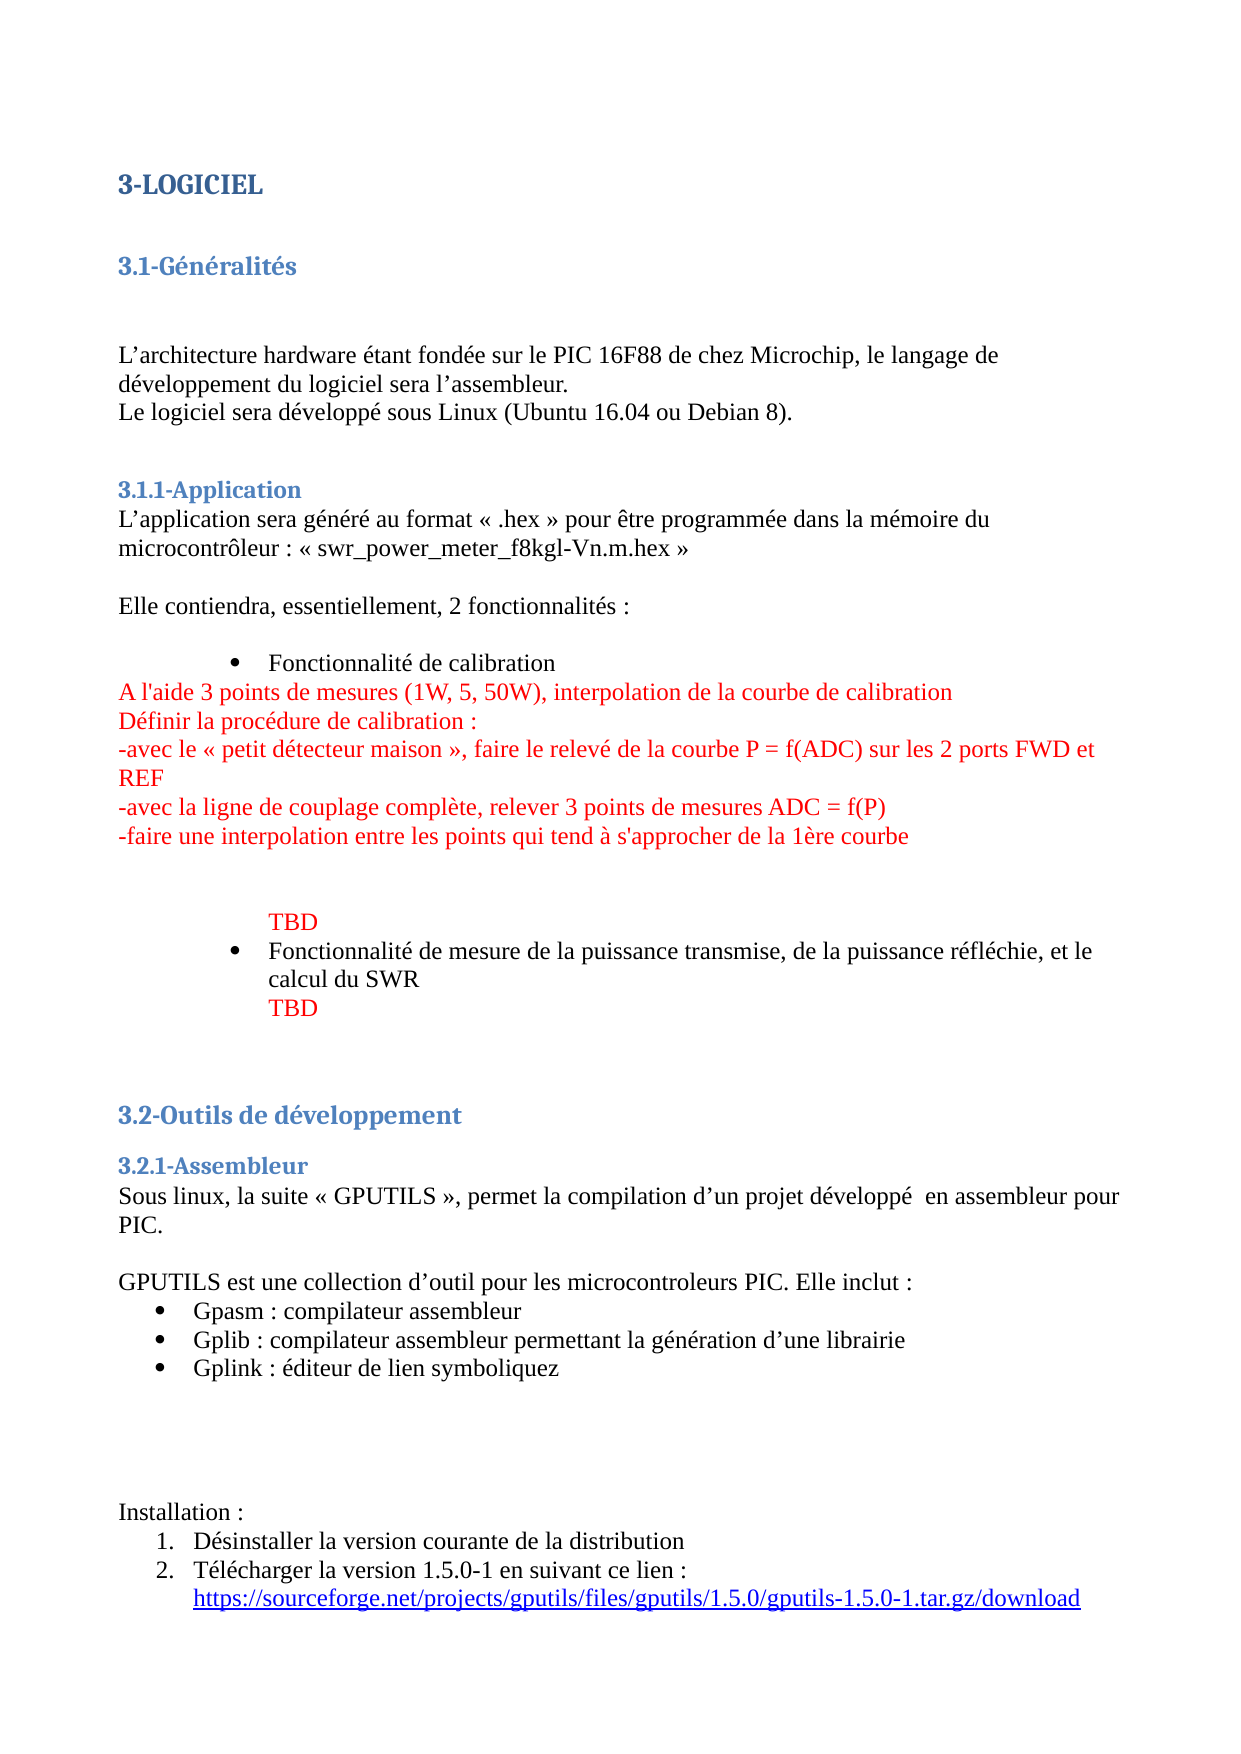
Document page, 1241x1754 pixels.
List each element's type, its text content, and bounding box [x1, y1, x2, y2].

text GPUTILS est une collection d’outil pour les microcontroleurs PIC. Elle inclut : [118, 1267, 1122, 1296]
subtitle 3.1-Généralités [118, 251, 1122, 282]
list TBD [268, 993, 1122, 1022]
text Définir la procédure de calibration : [118, 706, 1122, 734]
text Le logiciel sera développé sous Linux (Ubuntu 16.04 ou Debian 8). [118, 397, 1122, 426]
text A l'aide 3 points de mesures (1W, 5, 50W), interpolation de la courbe de calibration [118, 677, 1122, 706]
list TBD [268, 907, 1122, 936]
subtitle 3.1.1-Application [118, 476, 1122, 504]
text Elle contiendra, essentiellement, 2 fonctionnalités : [118, 591, 1122, 619]
text L’application sera généré au format « .hex » pour être programmée dans la mémoire du microcontrôleur : « swr_power_meter_f8kgl-Vn.m.hex » [118, 504, 1122, 562]
subtitle 3.2.1-Assembleur [118, 1152, 1122, 1181]
subtitle 3.2-Outils de développement [118, 1100, 1122, 1131]
text Installation : [118, 1497, 1122, 1526]
text -avec le « petit détecteur maison », faire le relevé de la courbe P = f(ADC) sur les 2 ports FWD et REF [118, 734, 1122, 792]
list Gplink : éditeur de lien symboliquez [156, 1353, 1122, 1382]
text L’architecture hardware étant fondée sur le PIC 16F88 de chez Microchip, le langage de développement du logiciel sera l’assembleur. [118, 340, 1122, 397]
list Fonctionnalité de mesure de la puissance transmise, de la puissance réfléchie, et le calcul du SWR [231, 936, 1122, 993]
subtitle 3-LOGICIEL [118, 168, 1122, 202]
list Désinstaller la version courante de la distribution [156, 1526, 1122, 1555]
list Gpasm : compilateur assembleur [156, 1296, 1122, 1325]
list Gplib : compilateur assembleur permettant la génération d’une librairie [156, 1325, 1122, 1353]
text -avec la ligne de couplage complète, relever 3 points de mesures ADC = f(P) [118, 792, 1122, 821]
text -faire une interpolation entre les points qui tend à s'approcher de la 1ère courbe [118, 821, 1122, 849]
list Fonctionnalité de calibration [231, 648, 1122, 677]
text Sous linux, la suite « GPUTILS », permet la compilation d’un projet développé en assembleur pour PIC. [118, 1181, 1122, 1238]
list Télécharger la version 1.5.0-1 en suivant ce lien : https://sourceforge.net/projects/gputils/files/gputils/1.5.0/gputils-1.5.0-1.tar.gz/download [156, 1555, 1122, 1612]
